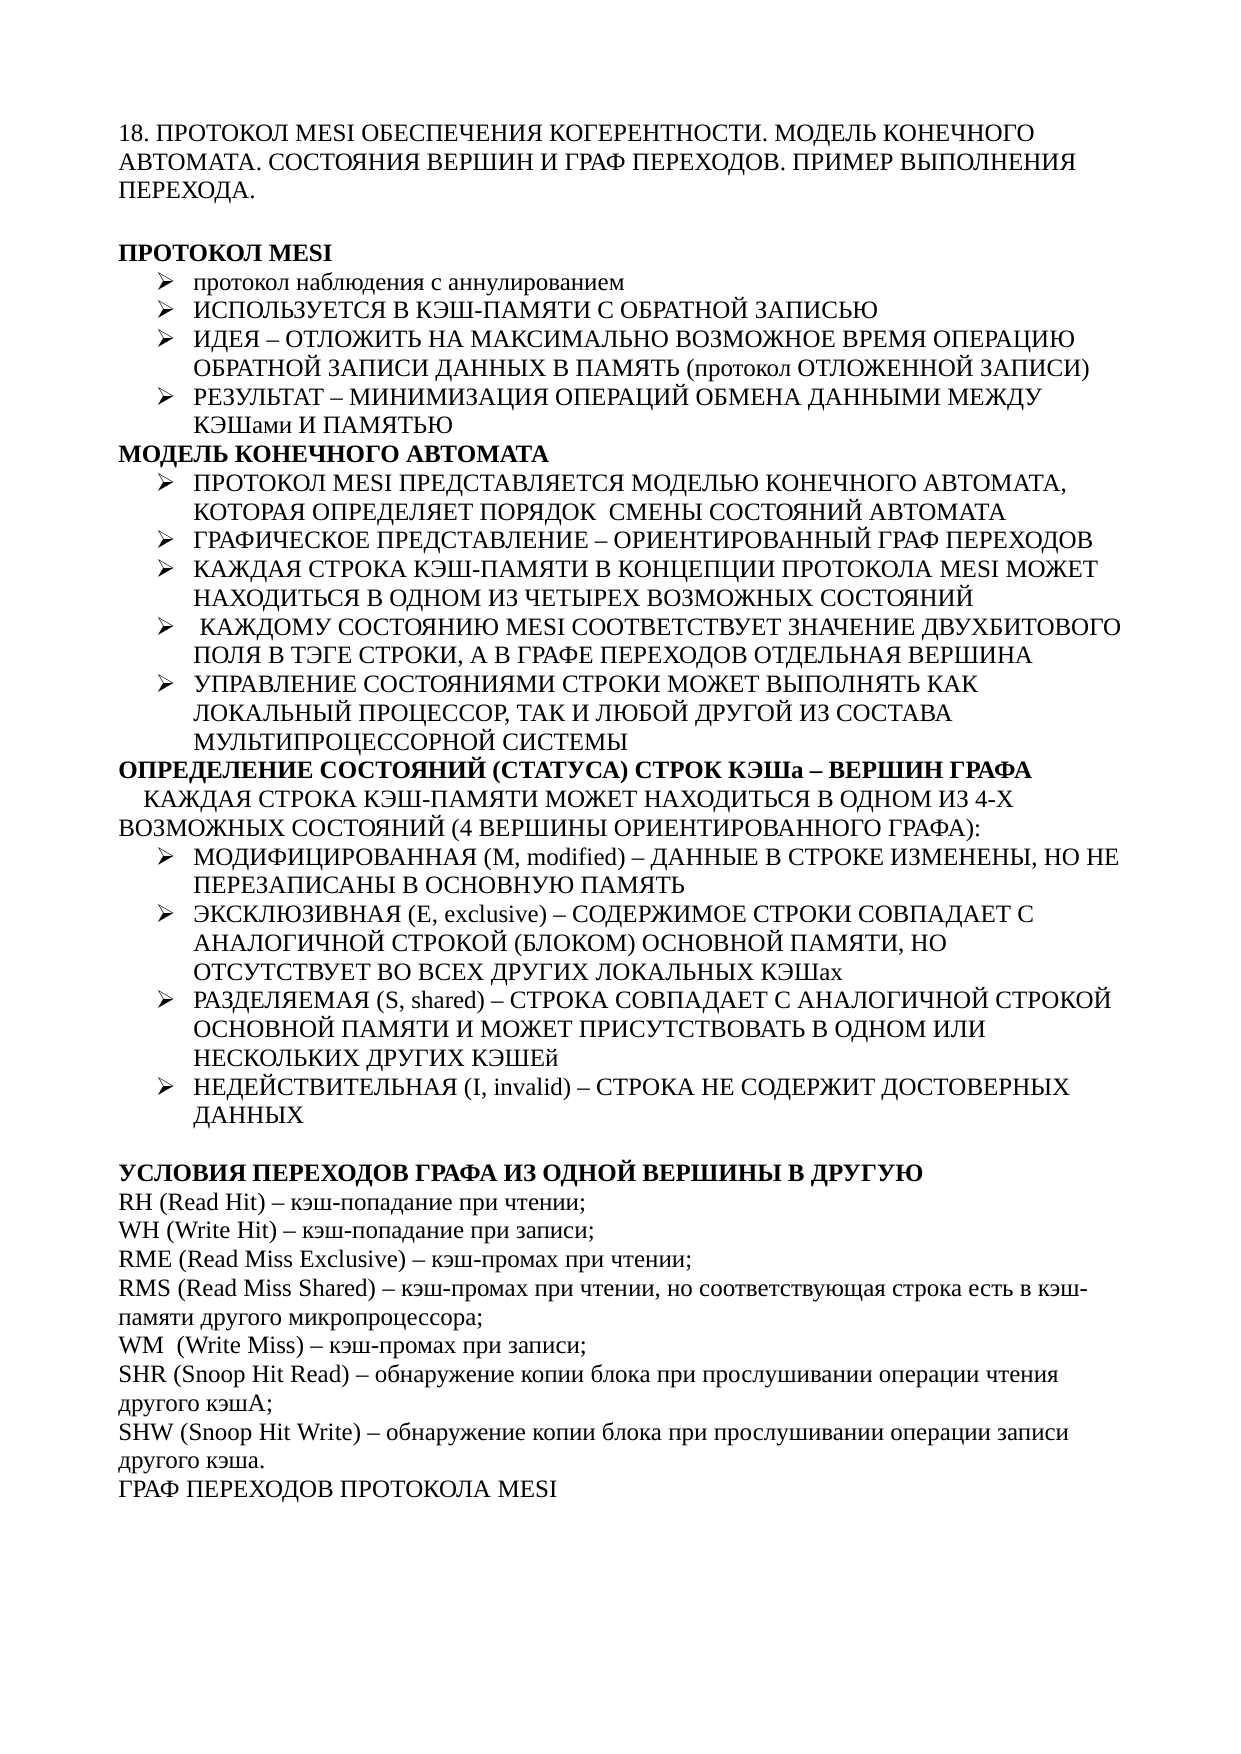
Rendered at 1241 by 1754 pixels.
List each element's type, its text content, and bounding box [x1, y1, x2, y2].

text ОПРЕДЕЛЕНИЕ СОСТОЯНИЙ (СТАТУСА) СТРОК КЭШа – ВЕРШИН ГРАФА [118, 755, 1122, 784]
text SHR (Snoop Hit Read) – обнаружение копии блока при прослушивании операции чтения другого кэшА; [118, 1359, 1122, 1417]
text МОДЕЛЬ КОНЕЧНОГО АВТОМАТА [118, 439, 1122, 468]
list МОДИФИЦИРОВАННАЯ (M, modified) – ДАННЫЕ В СТРОКЕ ИЗМЕНЕНЫ, НО НЕ ПЕРЕЗАПИСАНЫ В ОСНОВНУЮ ПАМЯТЬ [156, 842, 1122, 899]
text 18. ПРОТОКОЛ MESI ОБЕСПЕЧЕНИЯ КОГЕРЕНТНОСТИ. МОДЕЛЬ КОНЕЧНОГО АВТОМАТА. СОСТОЯНИЯ ВЕРШИН И ГРАФ ПЕРЕХОДОВ. ПРИМЕР ВЫПОЛНЕНИЯ ПЕРЕХОДА. [118, 118, 1122, 204]
text УСЛОВИЯ ПЕРЕХОДОВ ГРАФА ИЗ ОДНОЙ ВЕРШИНЫ В ДРУГУЮ [118, 1158, 1122, 1187]
text SHW (Snoop Hit Write) – обнаружение копии блока при прослушивании операции записи другого кэша. [118, 1417, 1122, 1474]
text ГРАФ ПЕРЕХОДОВ ПРОТОКОЛА MESI [118, 1474, 1122, 1503]
list УПРАВЛЕНИЕ СОСТОЯНИЯМИ СТРОКИ МОЖЕТ ВЫПОЛНЯТЬ КАК ЛОКАЛЬНЫЙ ПРОЦЕССОР, ТАК И ЛЮБОЙ ДРУГОЙ ИЗ СОСТАВА МУЛЬТИПРОЦЕССОРНОЙ СИСТЕМЫ [156, 669, 1122, 755]
text WH (Write Hit) – кэш-попадание при записи; [118, 1215, 1122, 1244]
list ИСПОЛЬЗУЕТСЯ В КЭШ-ПАМЯТИ С ОБРАТНОЙ ЗАПИСЬЮ [156, 295, 1122, 324]
list ПРОТОКОЛ MESI ПРЕДСТАВЛЯЕТСЯ МОДЕЛЬЮ КОНЕЧНОГО АВТОМАТА, КОТОРАЯ ОПРЕДЕЛЯЕТ ПОРЯДОК СМЕНЫ СОСТОЯНИЙ АВТОМАТА [156, 468, 1122, 525]
text RMS (Read Miss Shared) – кэш-промах при чтении, но соответствующая строка есть в кэш-памяти другого микропроцессора; [118, 1273, 1122, 1330]
list РАЗДЕЛЯЕМАЯ (S, shared) – СТРОКА СОВПАДАЕТ С АНАЛОГИЧНОЙ СТРОКОЙ ОСНОВНОЙ ПАМЯТИ И МОЖЕТ ПРИСУТСТВОВАТЬ В ОДНОМ ИЛИ НЕСКОЛЬКИХ ДРУГИХ КЭШЕй [156, 985, 1122, 1072]
text RME (Read Miss Exclusive) – кэш-промах при чтении; [118, 1244, 1122, 1273]
text ПРОТОКОЛ MESI [118, 238, 1122, 267]
list КАЖДОМУ СОСТОЯНИЮ MESI СООТВЕТСТВУЕТ ЗНАЧЕНИЕ ДВУХБИТОВОГО ПОЛЯ В ТЭГЕ СТРОКИ, А В ГРАФЕ ПЕРЕХОДОВ ОТДЕЛЬНАЯ ВЕРШИНА [156, 612, 1122, 669]
list НЕДЕЙСТВИТЕЛЬНАЯ (I, invalid) – СТРОКА НЕ СОДЕРЖИТ ДОСТОВЕРНЫХ ДАННЫХ [156, 1072, 1122, 1129]
list ЭКСКЛЮЗИВНАЯ (E, exclusive) – СОДЕРЖИМОЕ СТРОКИ СОВПАДАЕТ С АНАЛОГИЧНОЙ СТРОКОЙ (БЛОКОМ) ОСНОВНОЙ ПАМЯТИ, НО ОТСУТСТВУЕТ ВО ВСЕХ ДРУГИХ ЛОКАЛЬНЫХ КЭШах [156, 899, 1122, 985]
list РЕЗУЛЬТАТ – МИНИМИЗАЦИЯ ОПЕРАЦИЙ ОБМЕНА ДАННЫМИ МЕЖДУ КЭШами И ПАМЯТЬЮ [156, 382, 1122, 439]
text WM (Write Miss) – кэш-промах при записи; [118, 1330, 1122, 1359]
list протокол наблюдения с аннулированием [156, 267, 1122, 295]
list ГРАФИЧЕСКОЕ ПРЕДСТАВЛЕНИЕ – ОРИЕНТИРОВАННЫЙ ГРАФ ПЕРЕХОДОВ [156, 525, 1122, 554]
text RH (Read Hit) – кэш-попадание при чтении; [118, 1187, 1122, 1215]
list ИДЕЯ – ОТЛОЖИТЬ НА МАКСИМАЛЬНО ВОЗМОЖНОЕ ВРЕМЯ ОПЕРАЦИЮ ОБРАТНОЙ ЗАПИСИ ДАННЫХ В ПАМЯТЬ (протокол ОТЛОЖЕННОЙ ЗАПИСИ) [156, 324, 1122, 382]
text КАЖДАЯ СТРОКА КЭШ-ПАМЯТИ МОЖЕТ НАХОДИТЬСЯ В ОДНОМ ИЗ 4-Х ВОЗМОЖНЫХ СОСТОЯНИЙ (4 ВЕРШИНЫ ОРИЕНТИРОВАННОГО ГРАФА): [118, 784, 1122, 842]
list КАЖДАЯ СТРОКА КЭШ-ПАМЯТИ В КОНЦЕПЦИИ ПРОТОКОЛА MESI МОЖЕТ НАХОДИТЬСЯ В ОДНОМ ИЗ ЧЕТЫРЕХ ВОЗМОЖНЫХ СОСТОЯНИЙ [156, 554, 1122, 612]
